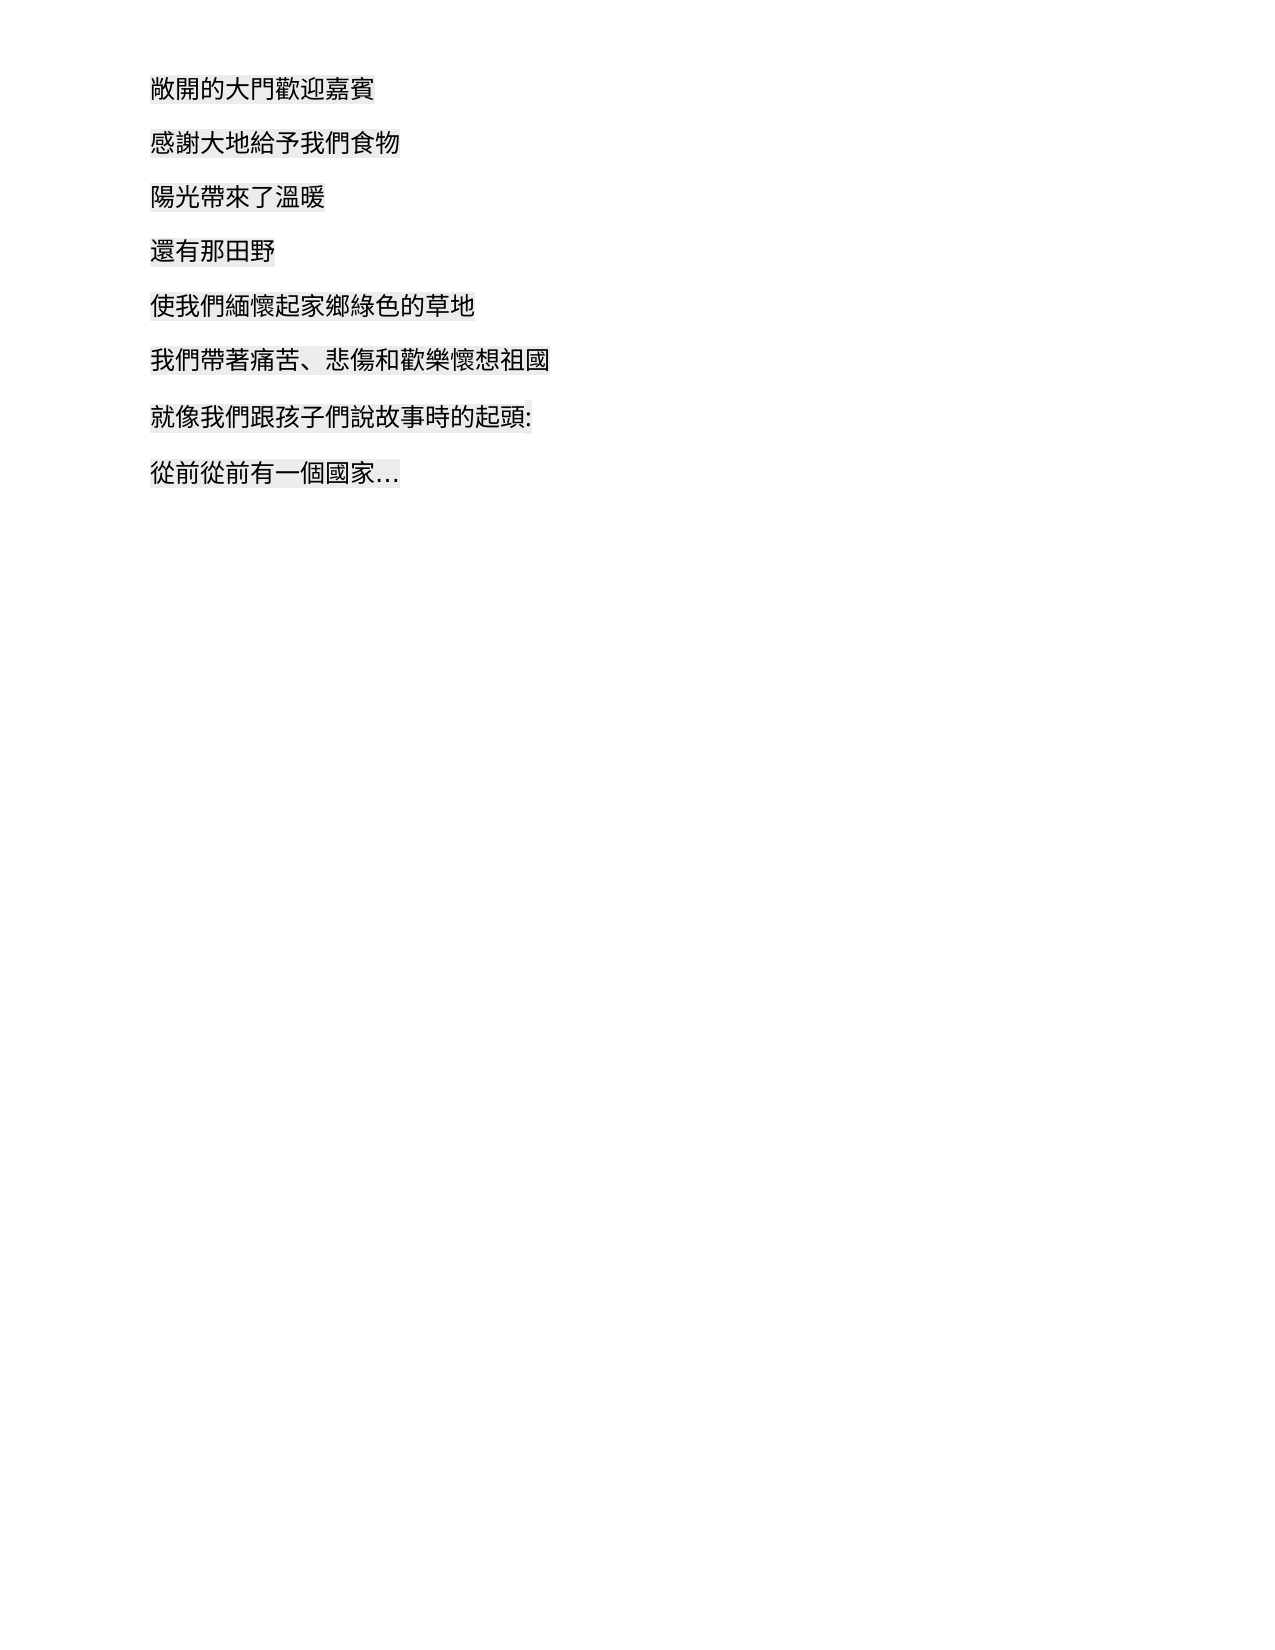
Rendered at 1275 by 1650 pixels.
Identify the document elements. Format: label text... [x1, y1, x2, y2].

text 使我們緬懷起家鄉綠色的草地 [150, 292, 1125, 321]
text 還有那田野 [150, 237, 1125, 267]
text 我們帶著痛苦、悲傷和歡樂懷想祖國 [150, 346, 1125, 375]
text 就像我們跟孩子們說故事時的起頭: [150, 400, 1125, 434]
text 感謝大地給予我們食物 [150, 129, 1125, 158]
text 從前從前有一個國家… [150, 459, 1125, 488]
text 敞開的大門歡迎嘉賓 [150, 75, 1125, 104]
text 陽光帶來了溫暖 [150, 183, 1125, 212]
